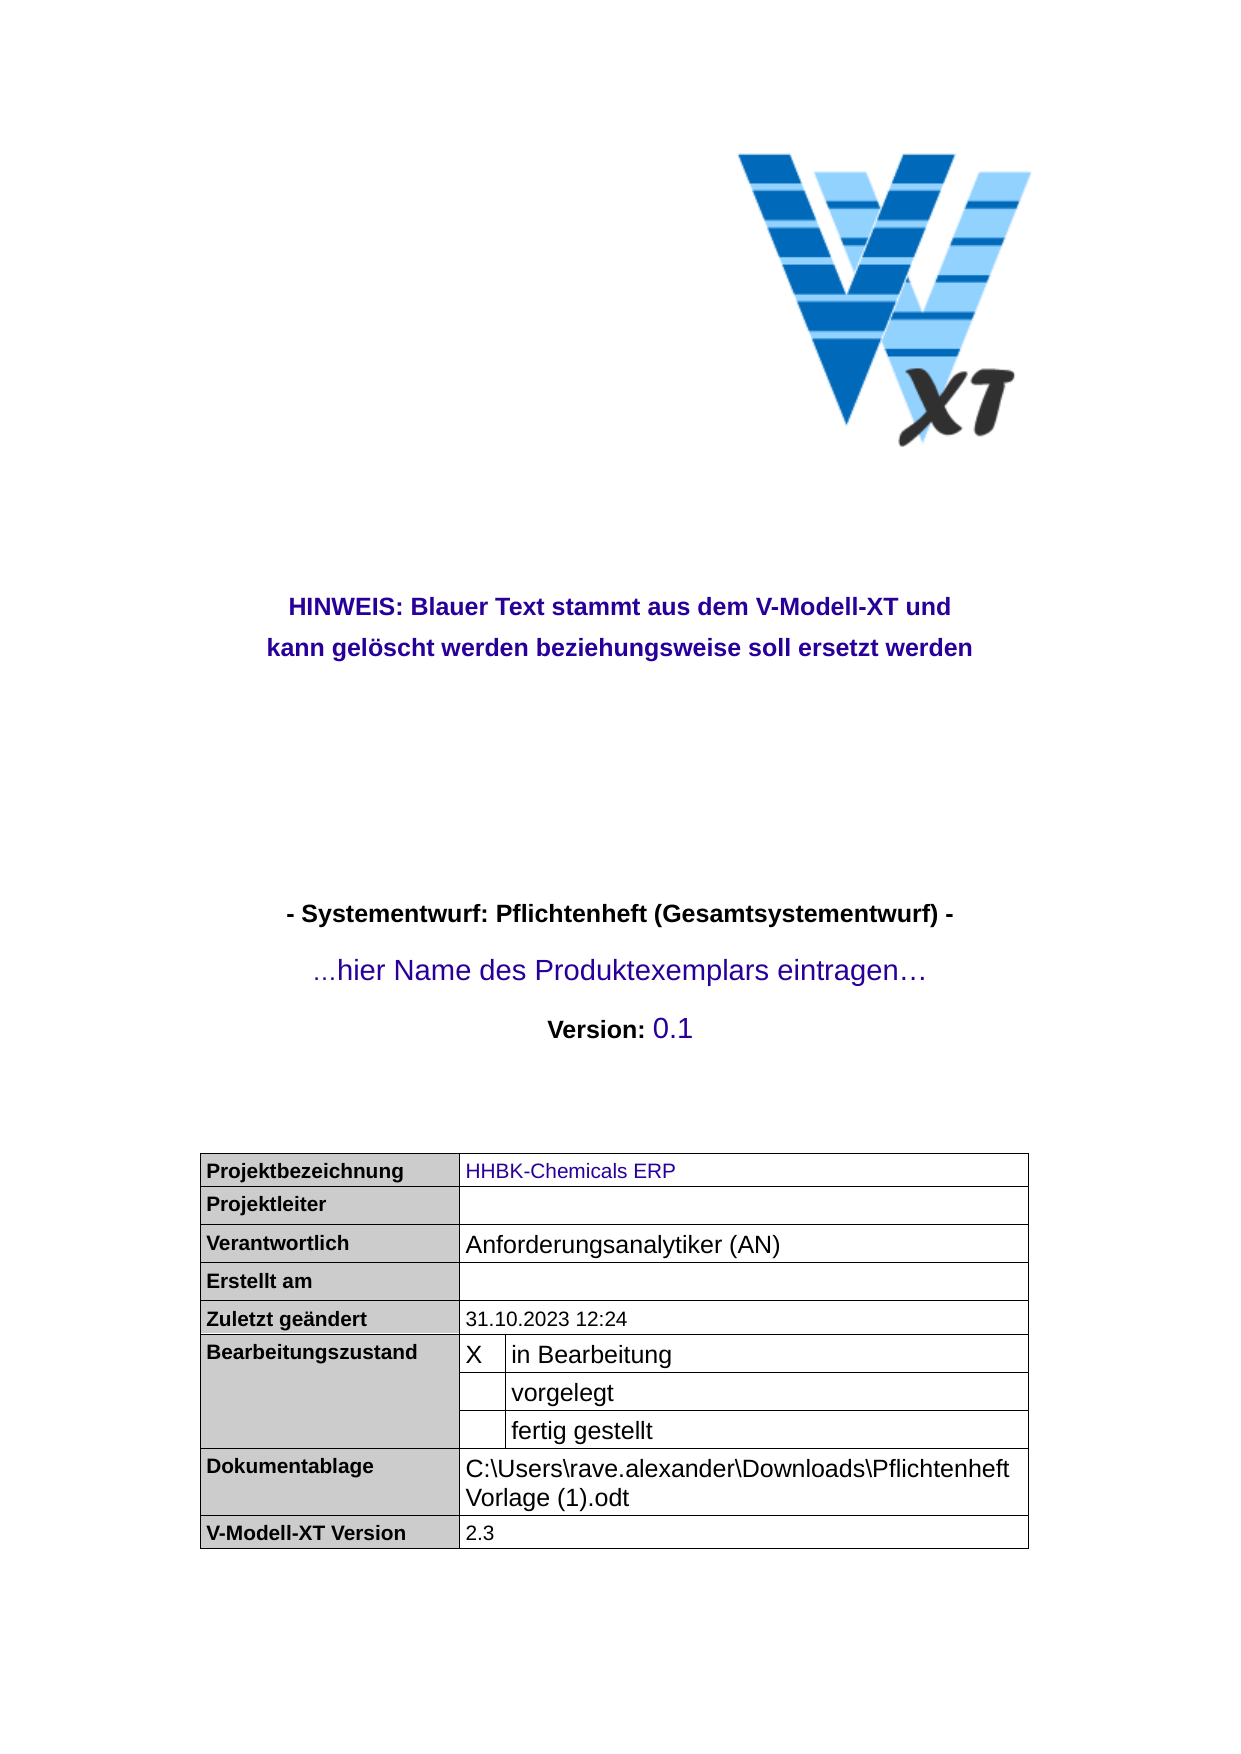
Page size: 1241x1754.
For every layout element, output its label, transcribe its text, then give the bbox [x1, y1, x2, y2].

table_cell [460, 1263, 1028, 1300]
text - Systementwurf: Pflichtenheft (Gesamtsystementwurf) - [118, 899, 1122, 928]
table_cell C:\Users\rave.alexander\Downloads\Pflichtenheft Vorlage (1).odt [460, 1449, 1028, 1515]
table_cell X [460, 1335, 505, 1372]
text Version: 0.1 [118, 1011, 1122, 1045]
table_cell 2.3 [460, 1516, 1028, 1548]
table_cell fertig gestellt [506, 1411, 1028, 1448]
table_cell in Bearbeitung [506, 1335, 1028, 1372]
table_cell Verantwortlich [201, 1225, 459, 1262]
text HINWEIS: Blauer Text stammt aus dem V-Modell-XT und [118, 592, 1122, 620]
table_cell Dokumentablage [201, 1449, 459, 1515]
table_cell [460, 1411, 505, 1448]
table_cell vorgelegt [506, 1373, 1028, 1410]
text …hier Name des Produktexemplars eintragen… [118, 953, 1122, 986]
text kann gelöscht werden beziehungsweise soll ersetzt werden [118, 633, 1122, 662]
table_header Projektbezeichnung [201, 1154, 459, 1186]
table_cell [201, 1372, 459, 1410]
table_cell V-Modell-XT Version [201, 1516, 459, 1548]
table_cell Zuletzt geändert [201, 1301, 459, 1333]
table_cell [201, 1410, 459, 1448]
table_cell [460, 1187, 1028, 1224]
table_cell [460, 1373, 505, 1410]
table_cell Anforderungsanalytiker (AN) [460, 1225, 1028, 1262]
table_cell Bearbeitungszustand [201, 1335, 459, 1372]
table_header HHBK-Chemicals ERP [460, 1154, 1028, 1186]
table_cell 31.10.2023 12:24 [460, 1301, 1028, 1333]
table_cell Erstellt am [201, 1263, 459, 1300]
table_cell Projektleiter [201, 1187, 459, 1224]
picture [709, 122, 1064, 477]
